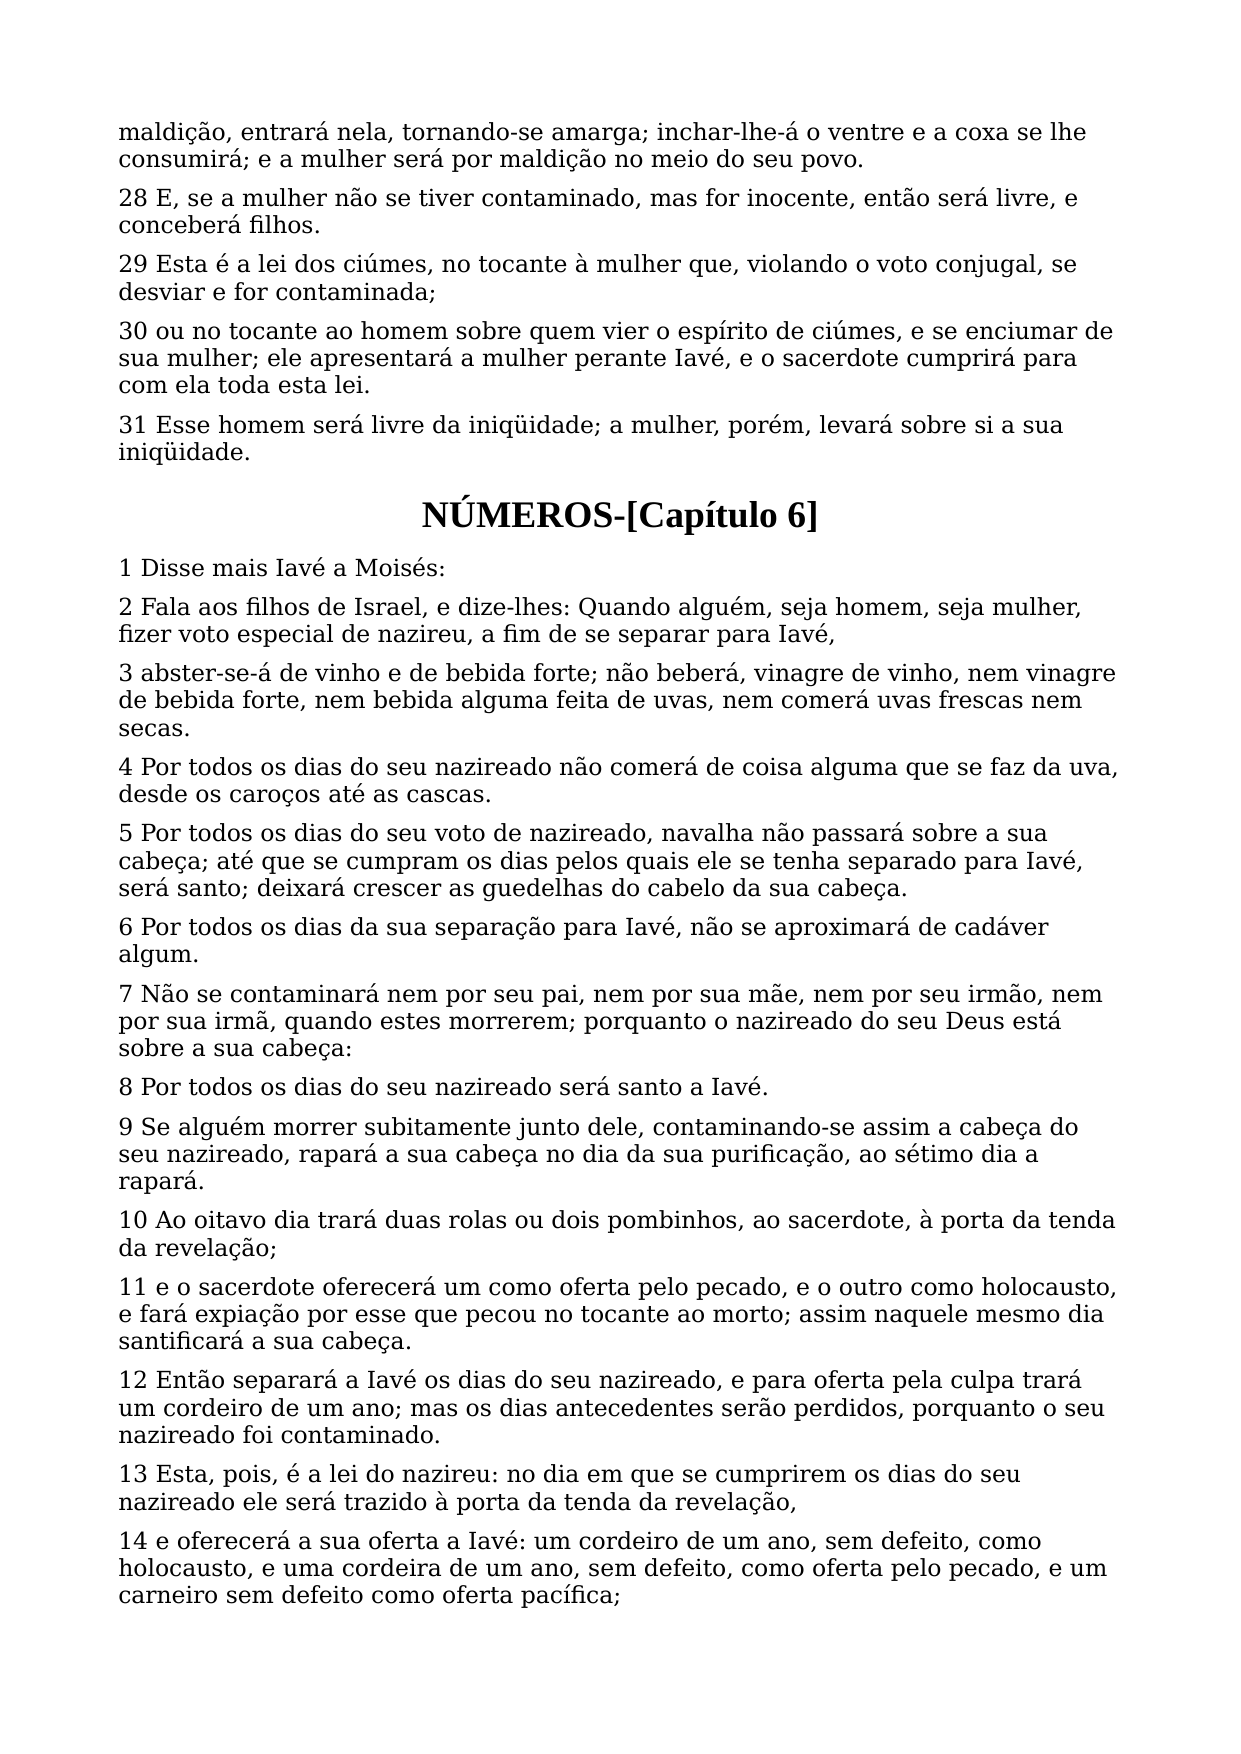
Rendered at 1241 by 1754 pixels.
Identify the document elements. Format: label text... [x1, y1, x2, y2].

text 29 Esta é a lei dos ciúmes, no tocante à mulher que, violando o voto conjugal, se desviar e for contaminada; [118, 251, 1122, 306]
text 1 Disse mais Iavé a Moisés: [118, 554, 1122, 581]
text 11 e o sacerdote oferecerá um como oferta pelo pecado, e o outro como holocausto, e fará expiação por esse que pecou no tocante ao morto; assim naquele mesmo dia santificará a sua cabeça. [118, 1273, 1122, 1355]
text 5 Por todos os dias do seu voto de nazireado, navalha não passará sobre a sua cabeça; até que se cumpram os dias pelos quais ele se tenha separado para Iavé, será santo; deixará crescer as guedelhas do cabelo da sua cabeça. [118, 820, 1122, 902]
text 4 Por todos os dias do seu nazireado não comerá de coisa alguma que se faz da uva, desde os caroços até as cascas. [118, 753, 1122, 808]
subtitle NÚMEROS-[Capítulo 6] [118, 493, 1122, 536]
text 28 E, se a mulher não se tiver contaminado, mas for inocente, então será livre, e conceberá filhos. [118, 184, 1122, 239]
text 12 Então separará a Iavé os dias do seu nazireado, e para oferta pela culpa trará um cordeiro de um ano; mas os dias antecedentes serão perdidos, porquanto o seu nazireado foi contaminado. [118, 1367, 1122, 1449]
text 2 Fala aos filhos de Israel, e dize-lhes: Quando alguém, seja homem, seja mulher, fizer voto especial de nazireu, a fim de se separar para Iavé, [118, 593, 1122, 648]
text 6 Por todos os dias da sua separação para Iavé, não se aproximará de cadáver algum. [118, 914, 1122, 968]
text 3 abster-se-á de vinho e de bebida forte; não beberá, vinagre de vinho, nem vinagre de bebida forte, nem bebida alguma feita de uvas, nem comerá uvas frescas nem secas. [118, 660, 1122, 742]
text 13 Esta, pois, é a lei do nazireu: no dia em que se cumprirem os dias do seu nazireado ele será trazido à porta da tenda da revelação, [118, 1461, 1122, 1515]
text 7 Não se contaminará nem por seu pai, nem por sua mãe, nem por seu irmão, nem por sua irmã, quando estes morrerem; porquanto o nazireado do seu Deus está sobre a sua cabeça: [118, 980, 1122, 1062]
text 9 Se alguém morrer subitamente junto dele, contaminando-se assim a cabeça do seu nazireado, rapará a sua cabeça no dia da sua purificação, ao sétimo dia a rapará. [118, 1113, 1122, 1195]
text 30 ou no tocante ao homem sobre quem vier o espírito de ciúmes, e se enciumar de sua mulher; ele apresentará a mulher perante Iavé, e o sacerdote cumprirá para com ela toda esta lei. [118, 317, 1122, 399]
text 10 Ao oitavo dia trará duas rolas ou dois pombinhos, ao sacerdote, à porta da tenda da revelação; [118, 1207, 1122, 1261]
text 14 e oferecerá a sua oferta a Iavé: um cordeiro de um ano, sem defeito, como holocausto, e uma cordeira de um ano, sem defeito, como oferta pelo pecado, e um carneiro sem defeito como oferta pacífica; [118, 1527, 1122, 1609]
text 31 Esse homem será livre da iniqüidade; a mulher, porém, levará sobre si a sua iniqüidade. [118, 411, 1122, 466]
text 8 Por todos os dias do seu nazireado será santo a Iavé. [118, 1074, 1122, 1101]
text maldição, entrará nela, tornando-se amarga; inchar-lhe-á o ventre e a coxa se lhe consumirá; e a mulher será por maldição no meio do seu povo. [118, 118, 1122, 173]
